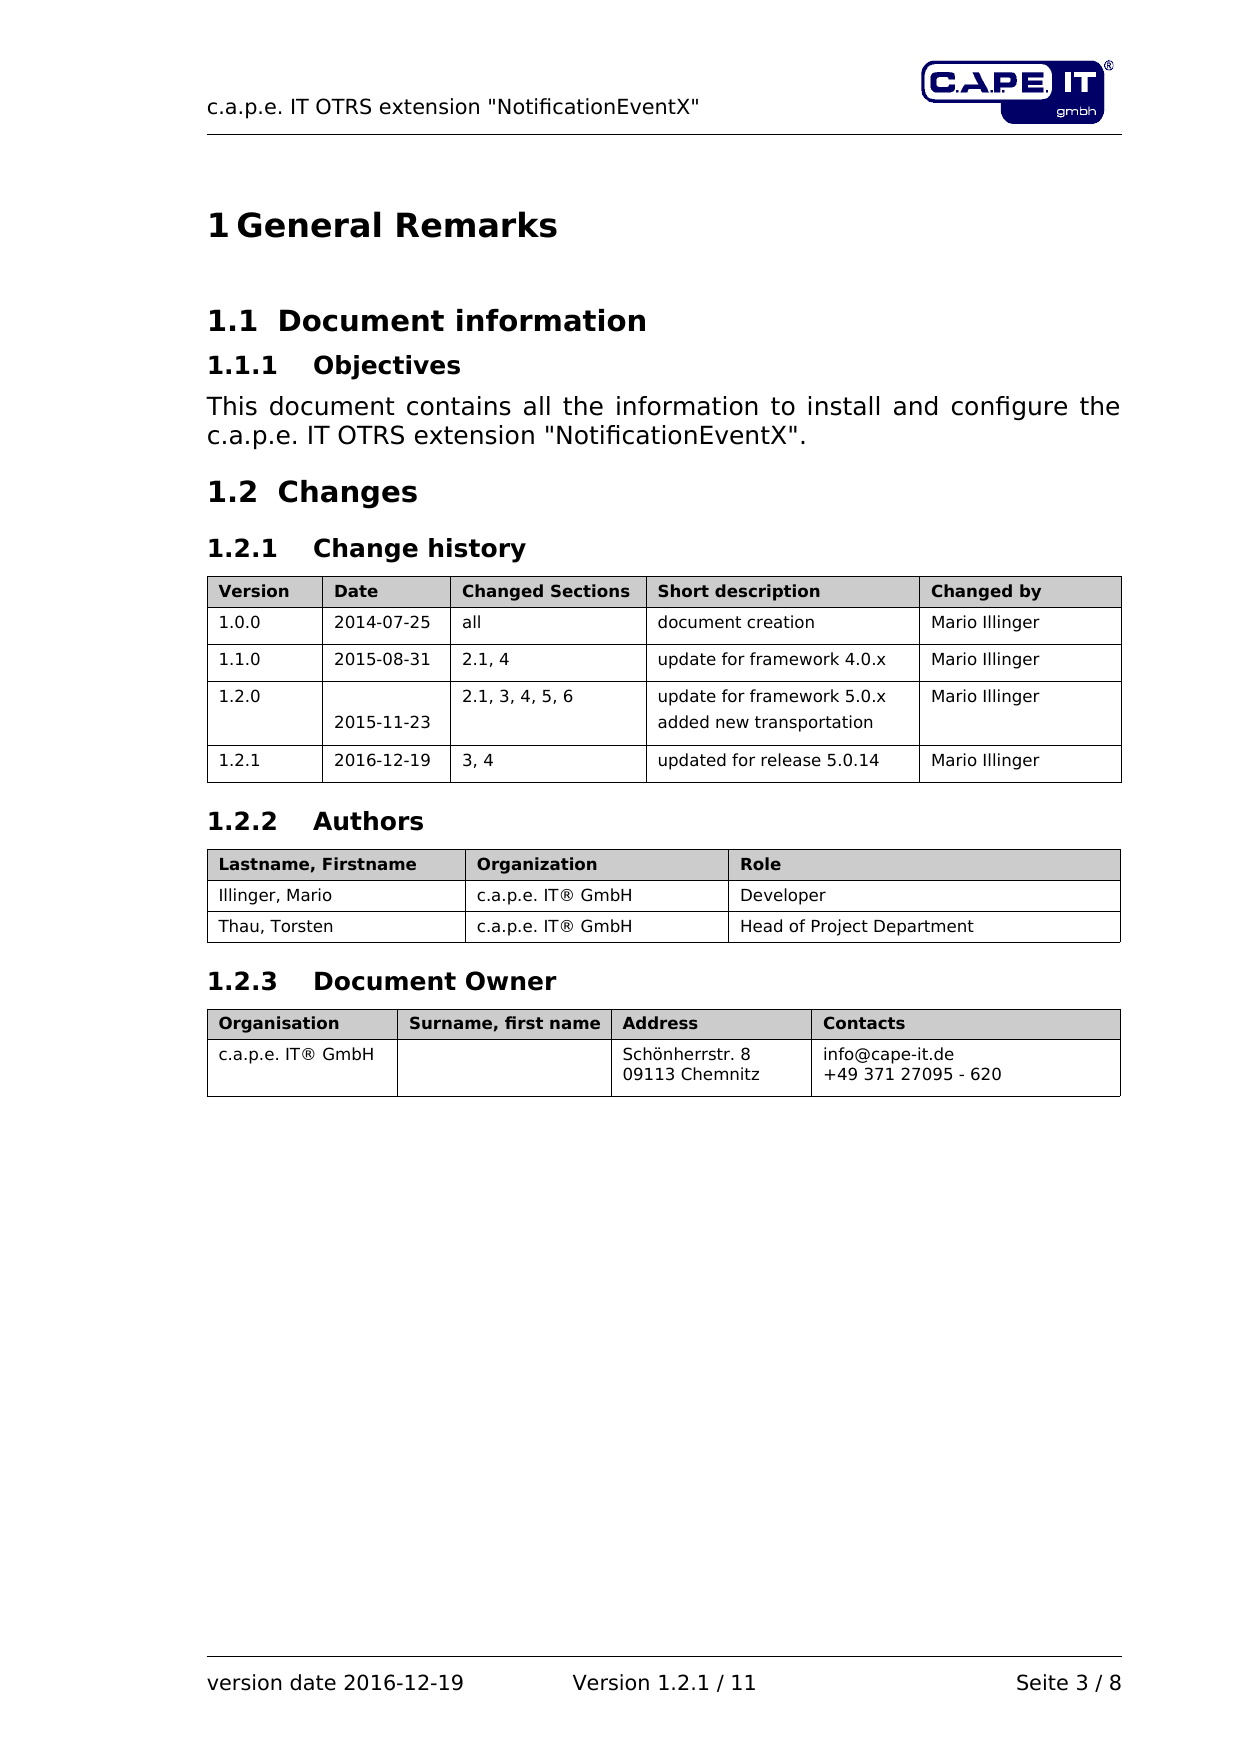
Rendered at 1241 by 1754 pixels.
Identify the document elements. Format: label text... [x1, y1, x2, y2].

table_cell 2.1, 3, 4, 5, 6 [451, 682, 646, 745]
table_cell 3, 4 [451, 746, 646, 782]
picture [921, 60, 1114, 124]
table_header Version [208, 577, 322, 607]
table_cell Mario Illinger [920, 746, 1121, 782]
table_cell c.a.p.e. IT® GmbH [466, 881, 728, 911]
table_cell Thau, Torsten [208, 912, 465, 942]
text This document contains all the information to install and configure the c.a.p.e. IT OTRS extension "NotificationEventX". [207, 392, 1122, 450]
table_cell updated for release 5.0.14 [647, 746, 919, 782]
table_header Address [612, 1010, 811, 1039]
table_cell Head of Project Department [729, 912, 1120, 942]
subtitle General Remarks [207, 207, 1122, 245]
table_cell update for framework 5.0.x added new transportation [647, 682, 919, 745]
table_header Changed Sections [451, 577, 646, 607]
table_cell c.a.p.e. IT® GmbH [208, 1040, 397, 1096]
table_header Short description [647, 577, 919, 607]
table_cell 2015-11-23 [323, 682, 450, 745]
table_cell 2015-08-31 [323, 645, 450, 681]
subtitle Changes [207, 475, 1122, 509]
table_cell Developer [729, 881, 1120, 911]
table_cell [398, 1040, 611, 1096]
table_cell all [451, 608, 646, 644]
table_cell 1.0.0 [208, 608, 322, 644]
table_cell 2016-12-19 [323, 746, 450, 782]
table_header Organisation [208, 1010, 397, 1039]
table_header Role [729, 850, 1120, 880]
table_cell 2014-07-25 [323, 608, 450, 644]
table_cell 1.2.1 [208, 746, 322, 782]
subtitle Change history [207, 534, 1122, 563]
table_header Contacts [812, 1010, 1120, 1039]
table_cell c.a.p.e. IT® GmbH [466, 912, 728, 942]
table_cell Mario Illinger [920, 645, 1121, 681]
table_cell Schönherrstr. 8 09113 Chemnitz [612, 1040, 811, 1096]
table_header Surname, first name [398, 1010, 611, 1039]
table_cell Mario Illinger [920, 682, 1121, 745]
table_cell 1.1.0 [208, 645, 322, 681]
table_cell document creation [647, 608, 919, 644]
subtitle Document information [207, 304, 1122, 338]
subtitle Document Owner [207, 967, 1122, 996]
table_header Date [323, 577, 450, 607]
table_cell 2.1, 4 [451, 645, 646, 681]
table_cell Mario Illinger [920, 608, 1121, 644]
table_cell info@cape-it.de +49 371 27095 - 620 [812, 1040, 1120, 1096]
subtitle Objectives [207, 351, 1122, 380]
table_header Lastname, Firstname [208, 850, 465, 880]
subtitle Authors [207, 807, 1122, 836]
table_header Organization [466, 850, 728, 880]
table_cell Illinger, Mario [208, 881, 465, 911]
table_header Changed by [920, 577, 1121, 607]
table_cell 1.2.0 [208, 682, 322, 745]
table_cell update for framework 4.0.x [647, 645, 919, 681]
